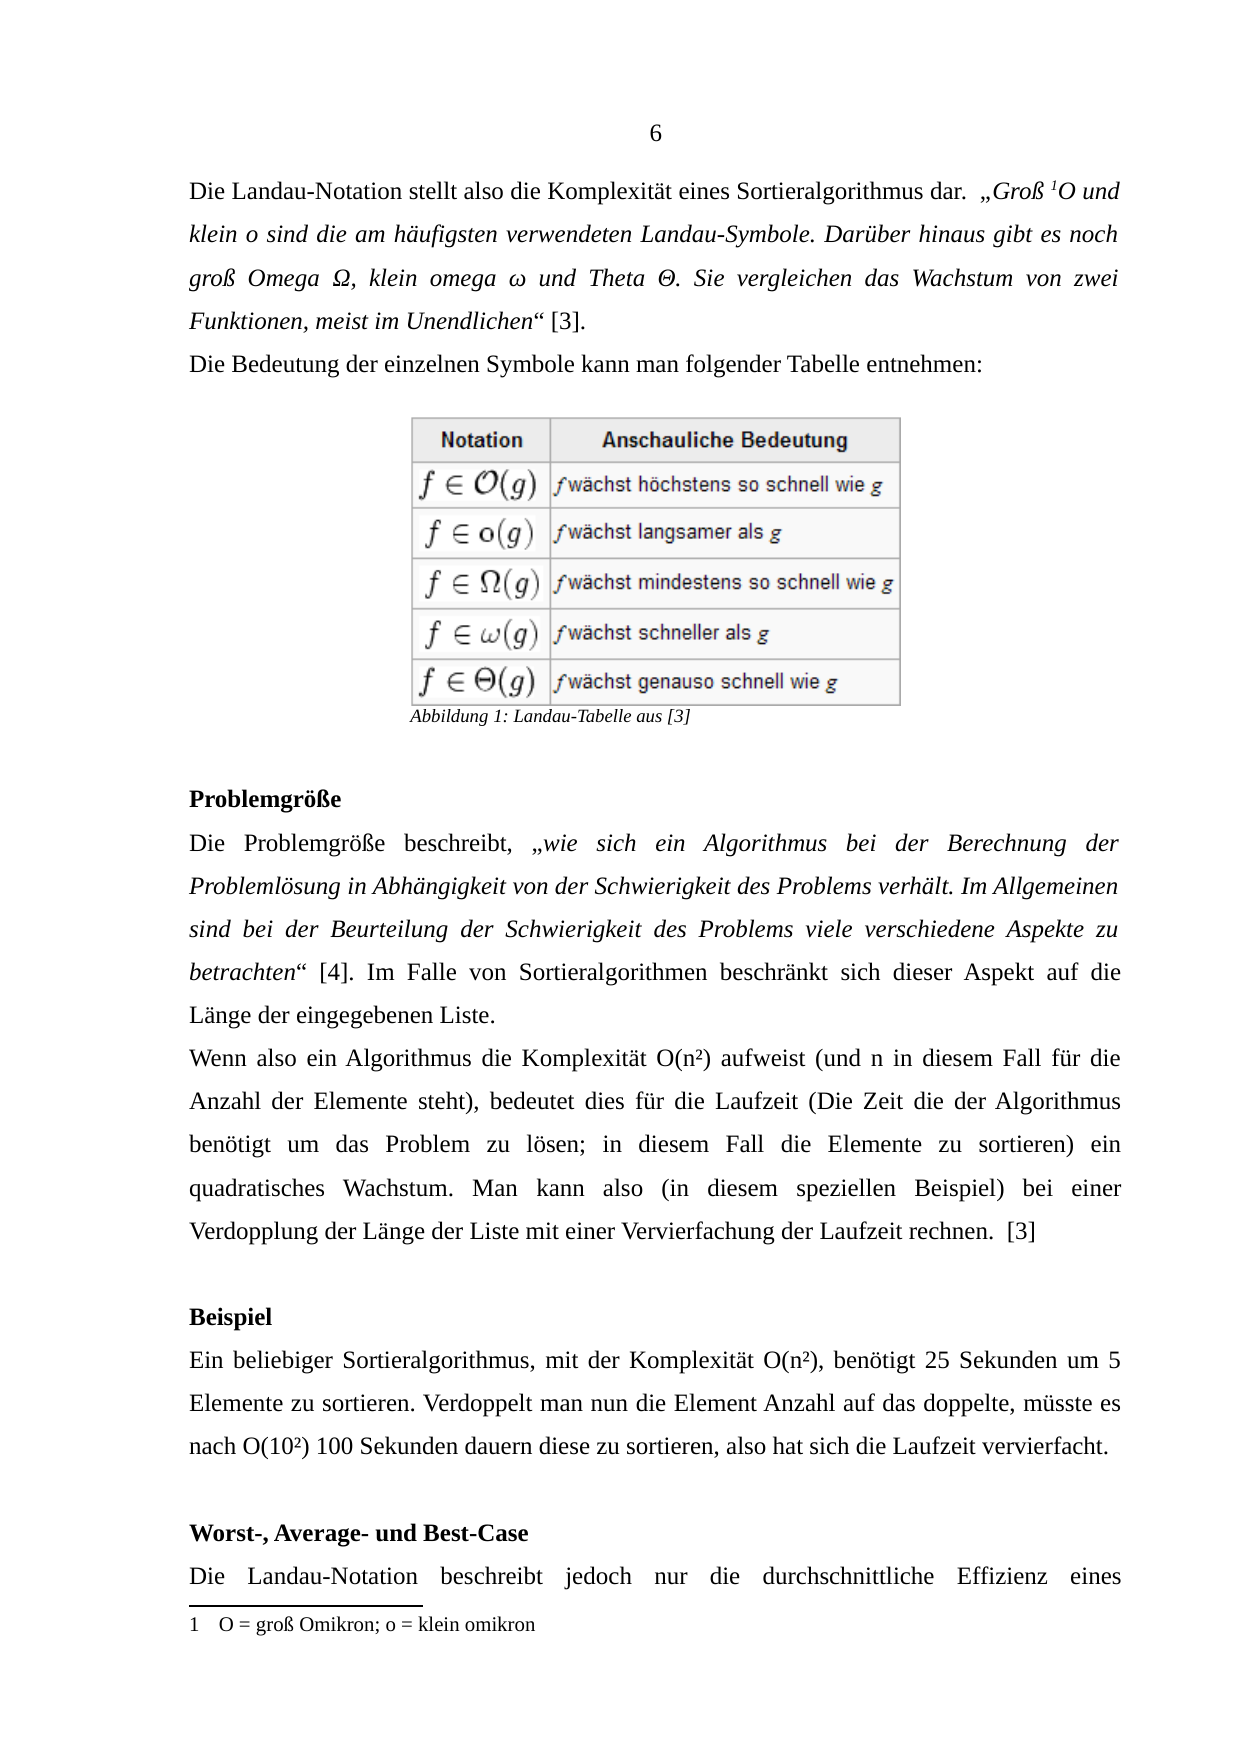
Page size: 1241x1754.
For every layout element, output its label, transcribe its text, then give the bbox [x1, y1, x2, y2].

text O = groß Omikron; o = klein omikron [189, 1612, 1122, 1636]
text Worst-, Average- und Best-Case [189, 1518, 1122, 1546]
text Problemgröße [189, 784, 1122, 813]
text Ein beliebiger Sortieralgorithmus, mit der Komplexität O(n²), benötigt 25 Sekunden um 5 Elemente zu sortieren. Verdoppelt man nun die Element Anzahl auf das doppelte, müsste es nach O(10²) 100 Sekunden dauern diese zu sortieren, also hat sich die Laufzeit vervierfacht. [189, 1345, 1122, 1460]
text Abbildung 1: Landau-Tabelle aus [3] [410, 706, 901, 727]
text Die Problemgröße beschreibt, „wie sich ein Algorithmus bei der Berechnung der Problemlösung in Abhängigkeit von der Schwierigkeit des Problems verhält. Im Allgemeinen sind bei der Beurteilung der Schwierigkeit des Problems viele verschiedene Aspekte zu betrachten“ [4]. Im Falle von Sortieralgorithmen beschränkt sich dieser Aspekt auf die Länge der eingegebenen Liste. [189, 828, 1122, 1029]
text Beispiel [189, 1302, 1122, 1331]
text Die Landau-Notation stellt also die Komplexität eines Sortieralgorithmus dar. „Groß O und klein o sind die am häufigsten verwendeten Landau-Symbole. Darüber hinaus gibt es noch groß Omega Ω, klein omega ω und Theta Θ. Sie vergleichen das Wachstum von zwei Funktionen, meist im Unendlichen“ [3]. [189, 176, 1122, 334]
text Die Bedeutung der einzelnen Symbole kann man folgender Tabelle entnehmen: [189, 349, 1122, 378]
text Die Landau-Notation beschreibt jedoch nur die durchschnittliche Effizienz eines [189, 1561, 1122, 1589]
picture [410, 416, 901, 706]
text Wenn also ein Algorithmus die Komplexität O(n²) aufweist (und n in diesem Fall für die Anzahl der Elemente steht), bedeutet dies für die Laufzeit (Die Zeit die der Algorithmus benötigt um das Problem zu lösen; in diesem Fall die Elemente zu sortieren) ein quadratisches Wachstum. Man kann also (in diesem speziellen Beispiel) bei einer Verdopplung der Länge der Liste mit einer Vervierfachung der Laufzeit rechnen. [3] [189, 1043, 1122, 1244]
